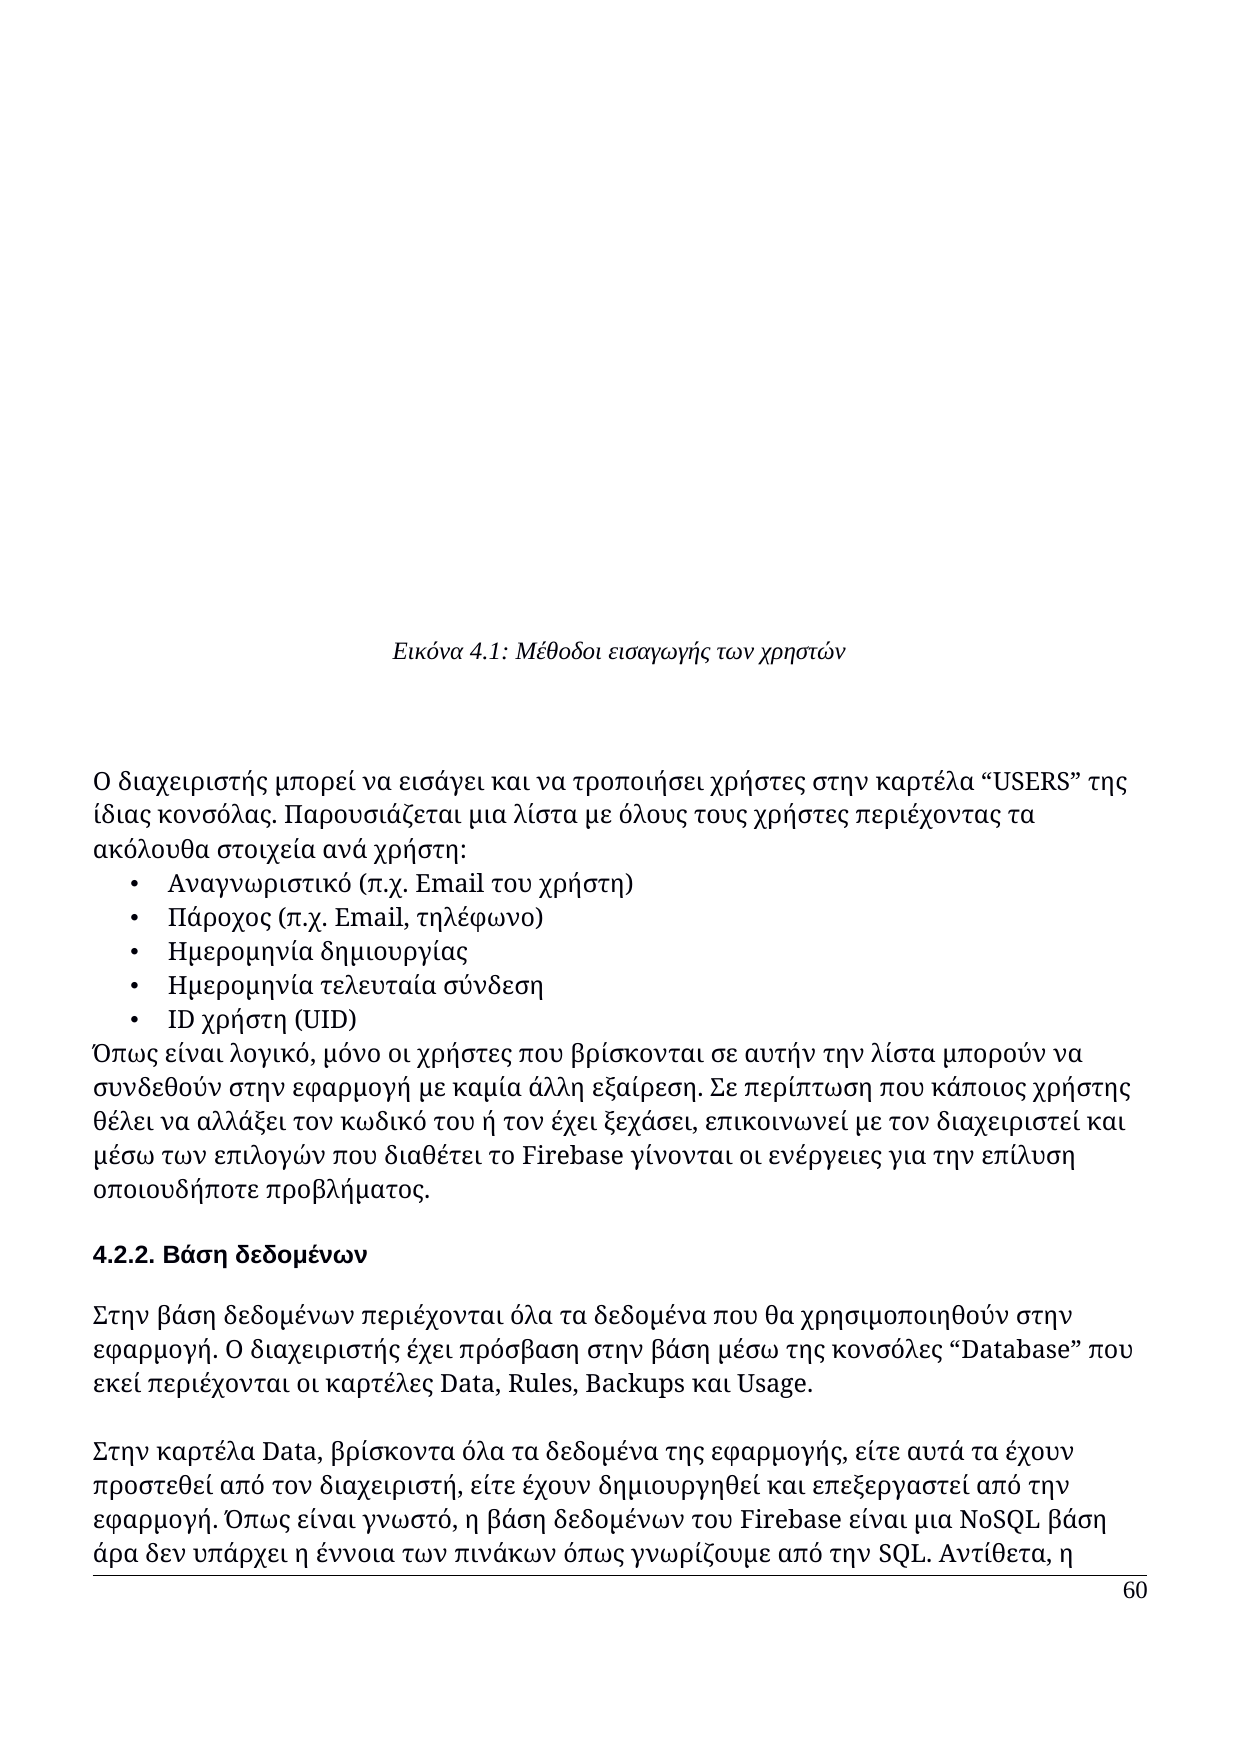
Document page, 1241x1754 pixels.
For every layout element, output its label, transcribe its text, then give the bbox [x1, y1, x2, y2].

list Πάροχος (π.χ. Email, τηλέφωνο) [130, 899, 1147, 933]
text Εικόνα 4.1: Μέθοδοι εισαγωγής των χρηστών [261, 162, 980, 665]
list Αναγνωριστικό (π.χ. Email του χρήστη) [130, 865, 1147, 899]
text 4.2.2. Βάση δεδομένων [93, 1240, 1147, 1269]
text Όπως είναι λογικό, μόνο οι χρήστες που βρίσκονται σε αυτήν την λίστα μπορούν να συνδεθούν στην εφαρμογή με καμία άλλη εξαίρεση. Σε περίπτωση που κάποιος χρήστης θέλει να αλλάξει τον κωδικό του ή τον έχει ξεχάσει, επικοινωνεί με τον διαχειριστεί και μέσω των επιλογών που διαθέτει το Firebase γίνονται οι ενέργειες για την επίλυση οποιουδήποτε προβλήματος. [93, 1036, 1147, 1206]
list ID χρήστη (UID) [130, 1002, 1147, 1036]
text Στην καρτέλα Data, βρίσκοντα όλα τα δεδομένα της εφαρμογής, είτε αυτά τα έχουν προστεθεί από τον διαχειριστή, είτε έχουν δημιουργηθεί και επεξεργαστεί από την εφαρμογή. Όπως είναι γνωστό, η βάση δεδομένων του Firebase είναι μια NoSQL βάση άρα δεν υπάρχει η έννοια των πινάκων όπως γνωρίζουμε από την SQL. Αντίθετα, η [93, 1434, 1147, 1570]
list Ημερομηνία τελευταία σύνδεση [130, 967, 1147, 1002]
text Στην βάση δεδομένων περιέχονται όλα τα δεδομένα που θα χρησιμοποιηθούν στην εφαρμογή. Ο διαχειριστής έχει πρόσβαση στην βάση μέσω της κονσόλες “Database” που εκεί περιέχονται οι καρτέλες Data, Rules, Backups και Usage. [93, 1297, 1147, 1400]
text Ο διαχειριστής μπορεί να εισάγει και να τροποιήσει χρήστες στην καρτέλα “USERS” της ίδιας κονσόλας. Παρουσιάζεται μια λίστα με όλους τους χρήστες περιέχοντας τα ακόλουθα στοιχεία ανά χρήστη: [93, 763, 1147, 865]
list Ημερομηνία δημιουργίας [130, 933, 1147, 967]
